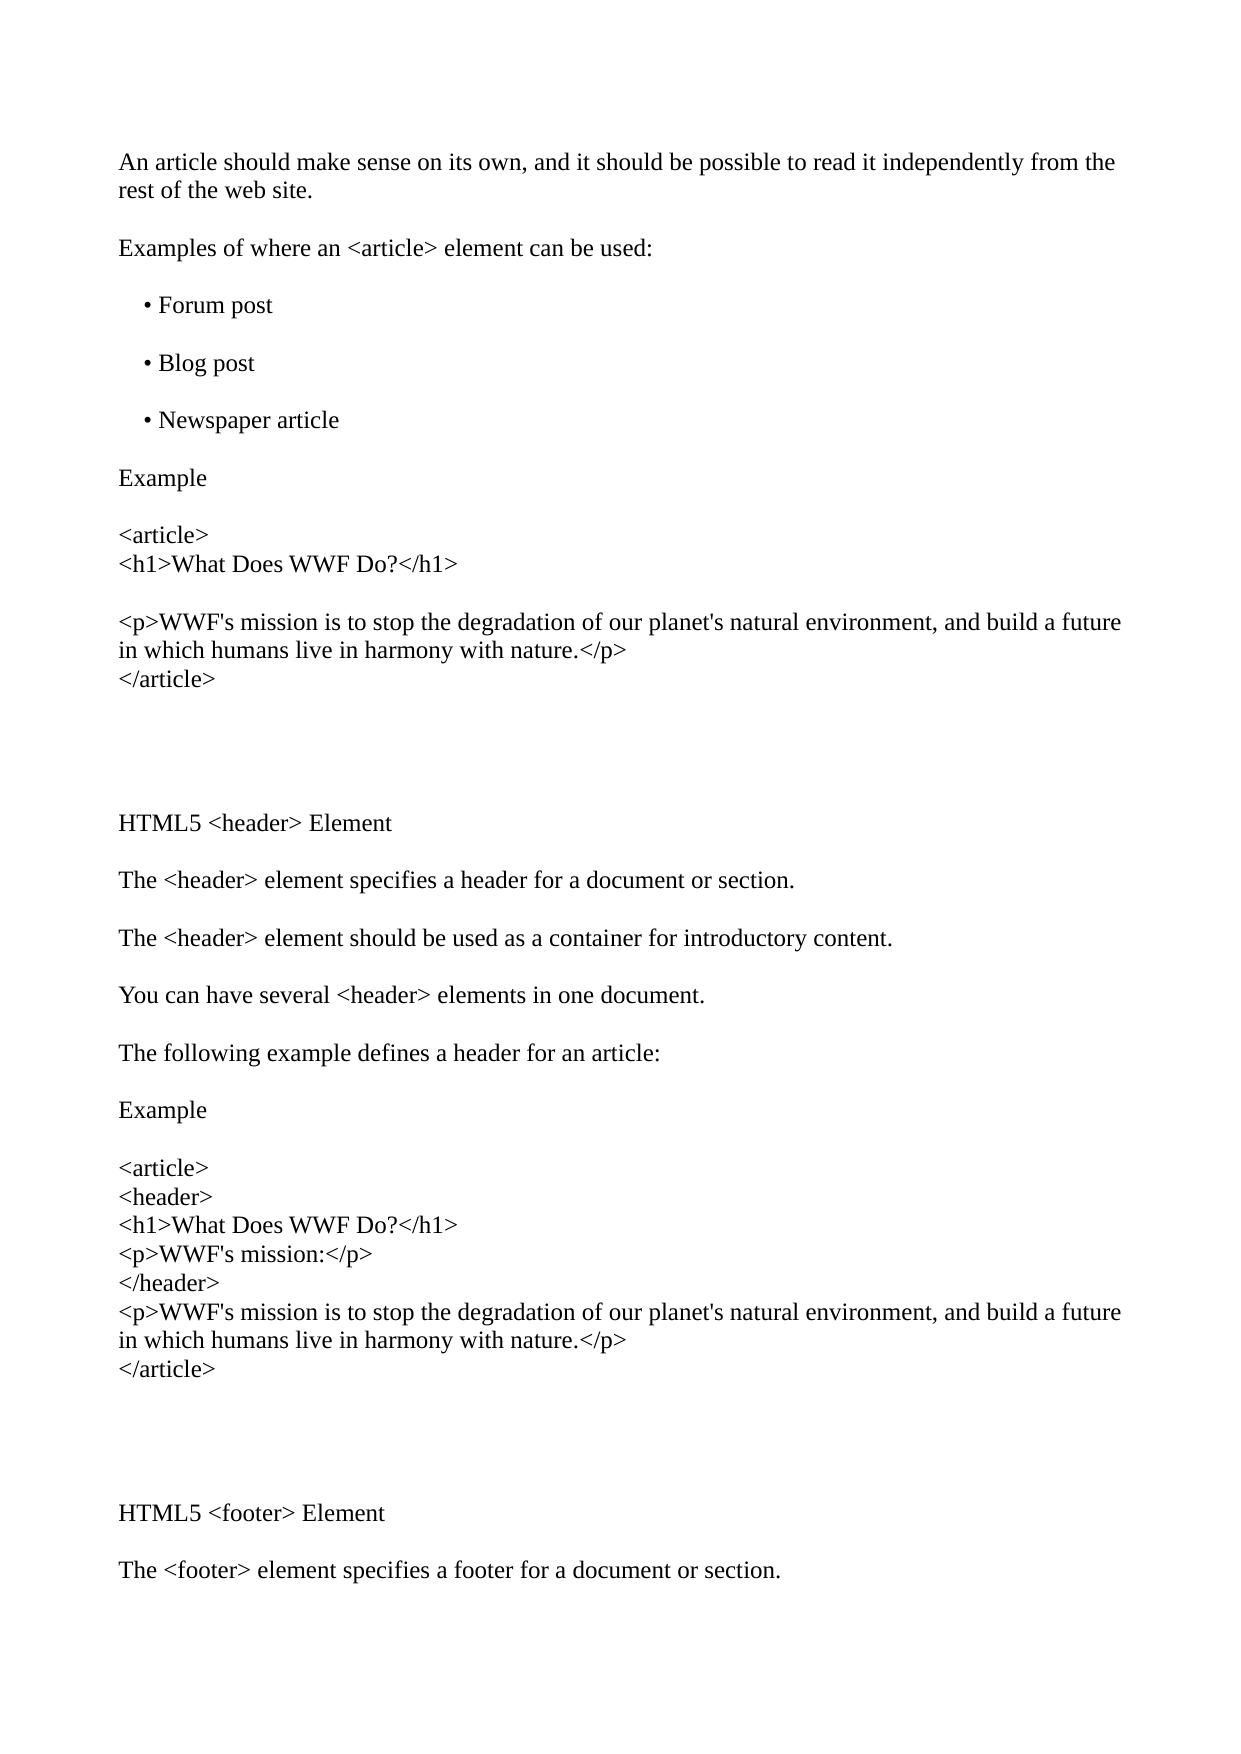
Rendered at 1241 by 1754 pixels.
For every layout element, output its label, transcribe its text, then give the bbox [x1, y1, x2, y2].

text HTML5 <footer> Element [118, 1498, 1122, 1527]
text ​<​h1​>​What Does WWF Do?​<​/h1​> [118, 549, 1122, 578]
text <​/article​> [118, 664, 1122, 693]
text <p​>​WWF's​ mission:<​/p​>​ [118, 1239, 1122, 1268]
text Examples of where an <article> element can be used: [118, 233, 1122, 262]
text • Newspaper article [118, 406, 1122, 434]
text Example [118, 463, 1122, 492]
text The <header> element specifies a header for a document or section. [118, 866, 1122, 894]
text The <footer> element specifies a footer for a document or section. [118, 1556, 1122, 1584]
text <​header​>​ [118, 1182, 1122, 1211]
text <​article​> [118, 521, 1122, 549]
text HTML5 <header> Element [118, 808, 1122, 837]
text The <header> element should be used as a container for introductory content. [118, 923, 1122, 952]
text <​/article​> [118, 1354, 1122, 1383]
text ​<​h1​>​What Does WWF Do?​<​/h1​> [118, 1211, 1122, 1239]
text <​article​> [118, 1153, 1122, 1182]
text ​<​/header​> [118, 1268, 1122, 1297]
text The following example defines a header for an article: [118, 1038, 1122, 1067]
text You can have several <header> elements in one document. [118, 981, 1122, 1009]
text ​<​p​>​WWF's mission is to stop the degradation of our planet's natural environment, and build a future in which humans live in harmony with nature.​<​/p​> [118, 607, 1122, 664]
text An article should make sense on its own, and it should be possible to read it independently from the rest of the web site. [118, 147, 1122, 204]
text Example [118, 1096, 1122, 1124]
text ​<​p​>​WWF's mission is to stop the degradation of our planet's natural environment, and build a future in which humans live in harmony with nature.​<​/p​> [118, 1297, 1122, 1354]
text • Blog post [118, 348, 1122, 377]
text • Forum post [118, 291, 1122, 319]
